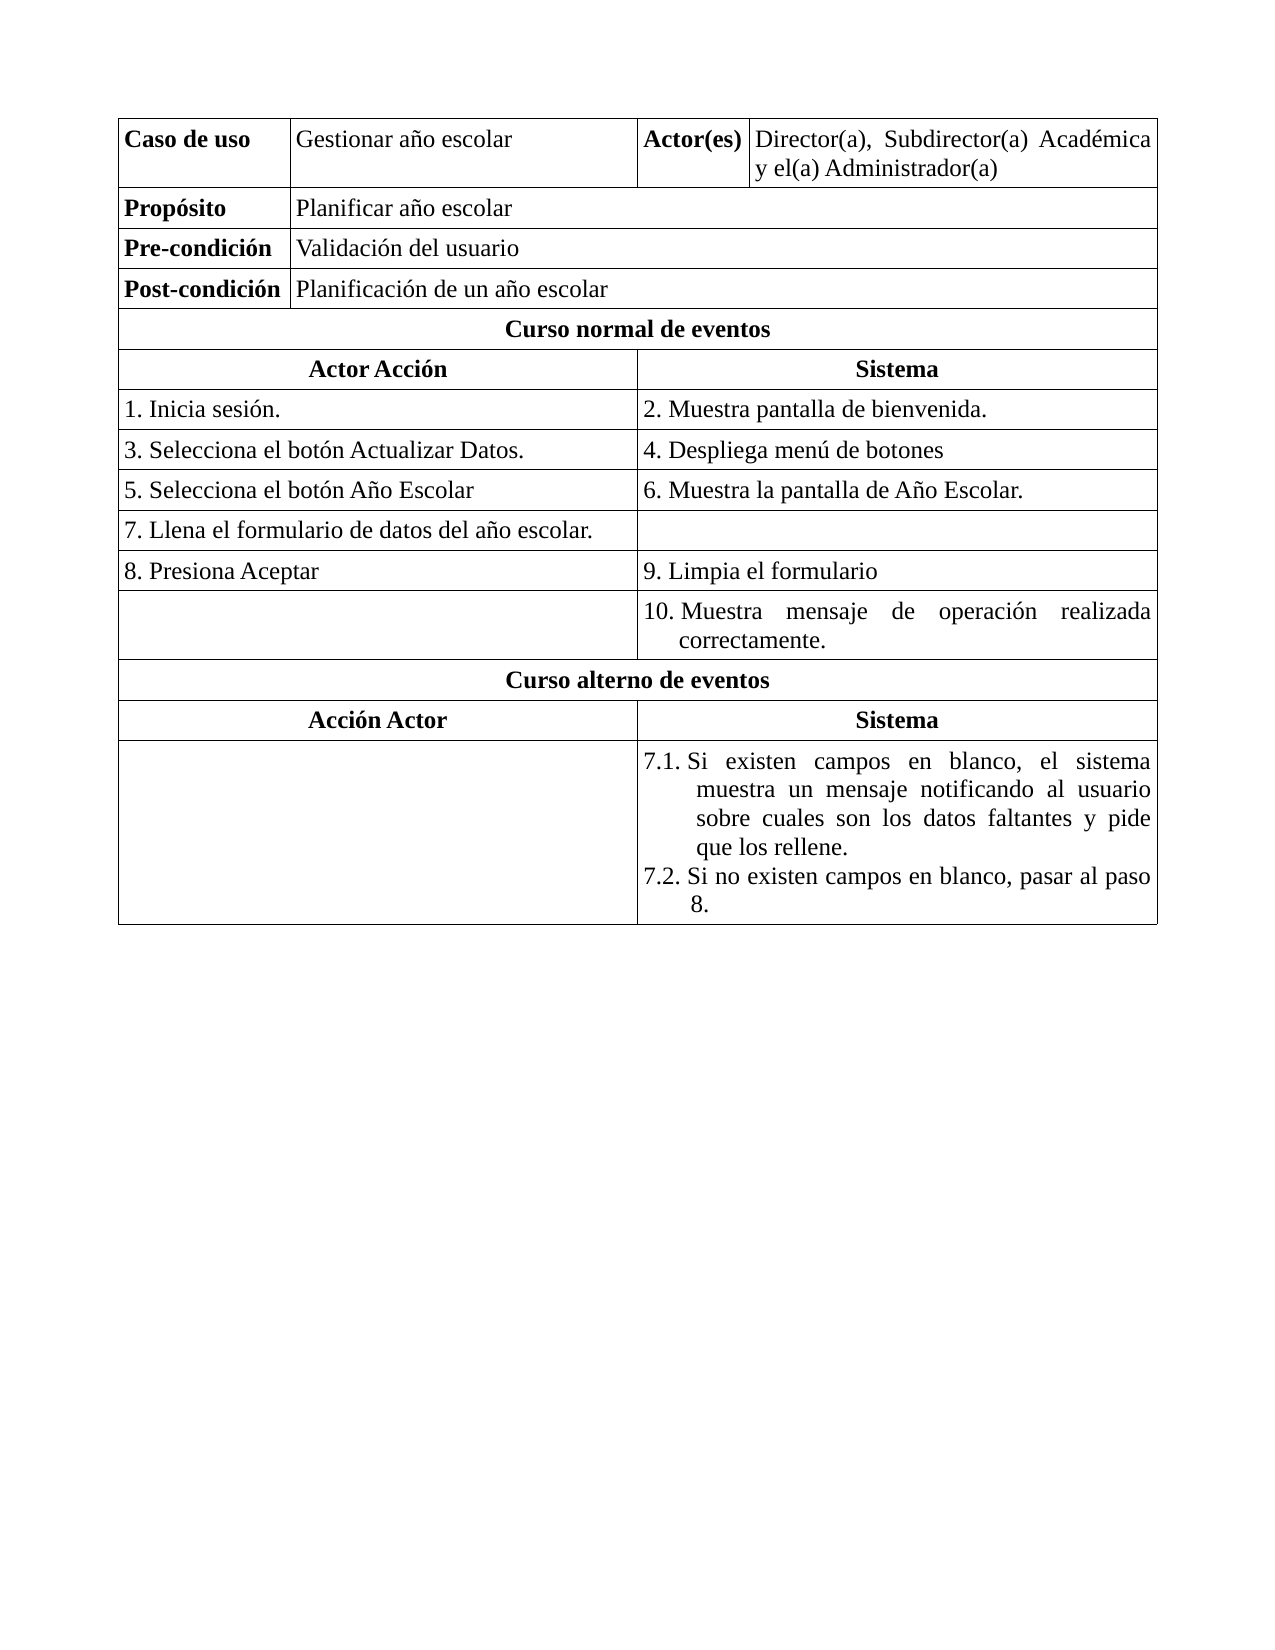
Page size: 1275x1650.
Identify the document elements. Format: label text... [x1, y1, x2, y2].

table_cell Limpia el formulario [638, 551, 1157, 590]
table_cell Planificar año escolar [291, 188, 1157, 227]
table_cell Curso normal de eventos [119, 309, 1157, 348]
table_cell Propósito [119, 188, 290, 227]
table_cell Selecciona el botón Actualizar Datos. [119, 430, 637, 469]
table_cell Presiona Aceptar [119, 551, 637, 590]
table_cell Muestra mensaje de operación realizada correctamente. [638, 591, 1157, 659]
table_cell Pre-condición [119, 229, 290, 268]
table_cell [119, 741, 637, 924]
table_cell Sistema [638, 701, 1157, 740]
table_cell Acción Actor [119, 701, 637, 740]
table_cell Post-condición [119, 269, 290, 308]
table_header Gestionar año escolar [291, 119, 637, 187]
table_cell [119, 591, 637, 659]
table_header Caso de uso [119, 119, 290, 187]
table_cell Selecciona el botón Año Escolar [119, 470, 637, 510]
table_cell [638, 511, 1157, 550]
table_cell Muestra la pantalla de Año Escolar. [638, 470, 1157, 510]
table_cell Validación del usuario [291, 229, 1157, 268]
table_cell Si existen campos en blanco, el sistema muestra un mensaje notificando al usuario sobre cuales son los datos faltantes y pide que los rellene. Si no existen campos en blanco, pasar al paso 8. [638, 741, 1157, 924]
table_header Actor(es) [638, 119, 749, 187]
table_cell Sistema [638, 350, 1157, 389]
table_cell Planificación de un año escolar [291, 269, 1157, 308]
table_cell Muestra pantalla de bienvenida. [638, 390, 1157, 429]
table_cell Actor Acción [119, 350, 637, 389]
table_cell Llena el formulario de datos del año escolar. [119, 511, 637, 550]
table_cell Inicia sesión. [119, 390, 637, 429]
table_header Director(a), Subdirector(a) Académica y el(a) Administrador(a) [750, 119, 1157, 187]
table_cell Despliega menú de botones [638, 430, 1157, 469]
table_cell Curso alterno de eventos [119, 660, 1157, 700]
